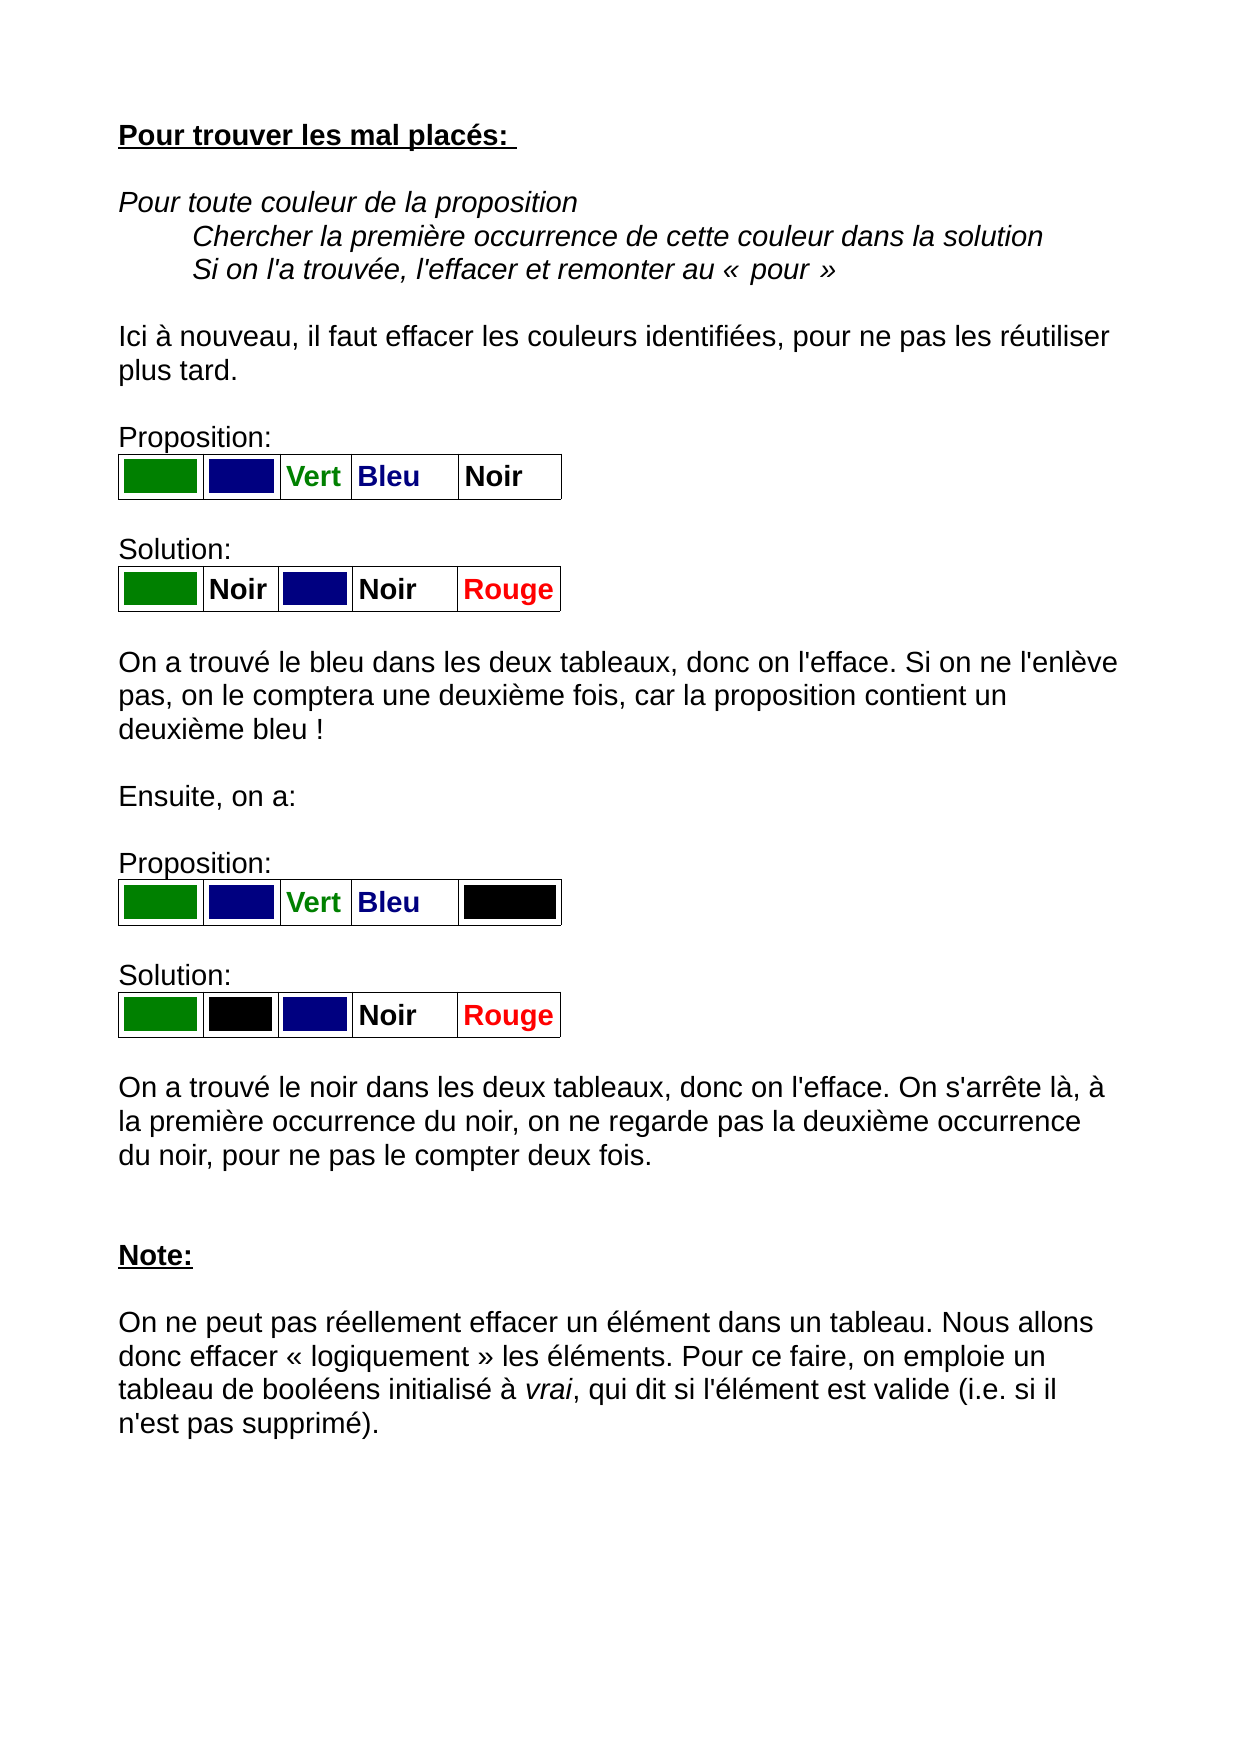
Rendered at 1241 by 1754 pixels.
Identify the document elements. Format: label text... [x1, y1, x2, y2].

table_header [204, 993, 278, 1037]
table_header Bleu [352, 455, 458, 499]
table_header Bleu [352, 880, 458, 924]
text On a trouvé le noir dans les deux tableaux, donc on l'efface. On s'arrête là, à la première occurrence du noir, on ne regarde pas la deuxième occurrence du noir, pour ne pas le compter deux fois. [118, 1070, 1122, 1171]
table_header [119, 993, 203, 1037]
text Solution: [118, 958, 1122, 992]
table_header [119, 455, 203, 499]
text Si on l'a trouvée, l'effacer et remonter au « pour » [118, 252, 1122, 286]
table_header Noir [353, 567, 457, 611]
text Note: [118, 1238, 1122, 1272]
table_header [119, 567, 203, 611]
text Proposition: [118, 846, 1122, 879]
table_header [279, 993, 352, 1037]
text Pour trouver les mal placés: [118, 118, 1122, 152]
text Pour toute couleur de la proposition [118, 185, 1122, 219]
table_header [204, 880, 280, 924]
table_header Noir [353, 993, 457, 1037]
table_header [279, 567, 352, 611]
text Proposition: [118, 420, 1122, 453]
table_header Vert [281, 880, 351, 924]
table_header Noir [459, 880, 561, 924]
table_header [119, 880, 203, 924]
text Chercher la première occurrence de cette couleur dans la solution [118, 219, 1122, 252]
table_header [204, 455, 280, 499]
text Ici à nouveau, il faut effacer les couleurs identifiées, pour ne pas les réutiliser plus tard. [118, 319, 1122, 386]
table_header Noir [204, 567, 278, 611]
table_header Vert [281, 455, 351, 499]
text On a trouvé le bleu dans les deux tableaux, donc on l'efface. Si on ne l'enlève pas, on le comptera une deuxième fois, car la proposition contient un deuxième bleu ! [118, 644, 1122, 745]
text Ensuite, on a: [118, 779, 1122, 812]
table_header Rouge [458, 567, 560, 611]
text On ne peut pas réellement effacer un élément dans un tableau. Nous allons donc effacer « logiquement » les éléments. Pour ce faire, on emploie un tableau de booléens initialisé à vrai, qui dit si l'élément est valide (i.e. si il n'est pas supprimé). [118, 1305, 1122, 1439]
text Solution: [118, 532, 1122, 566]
table_header Rouge [458, 993, 560, 1037]
table_header Noir [459, 455, 561, 499]
